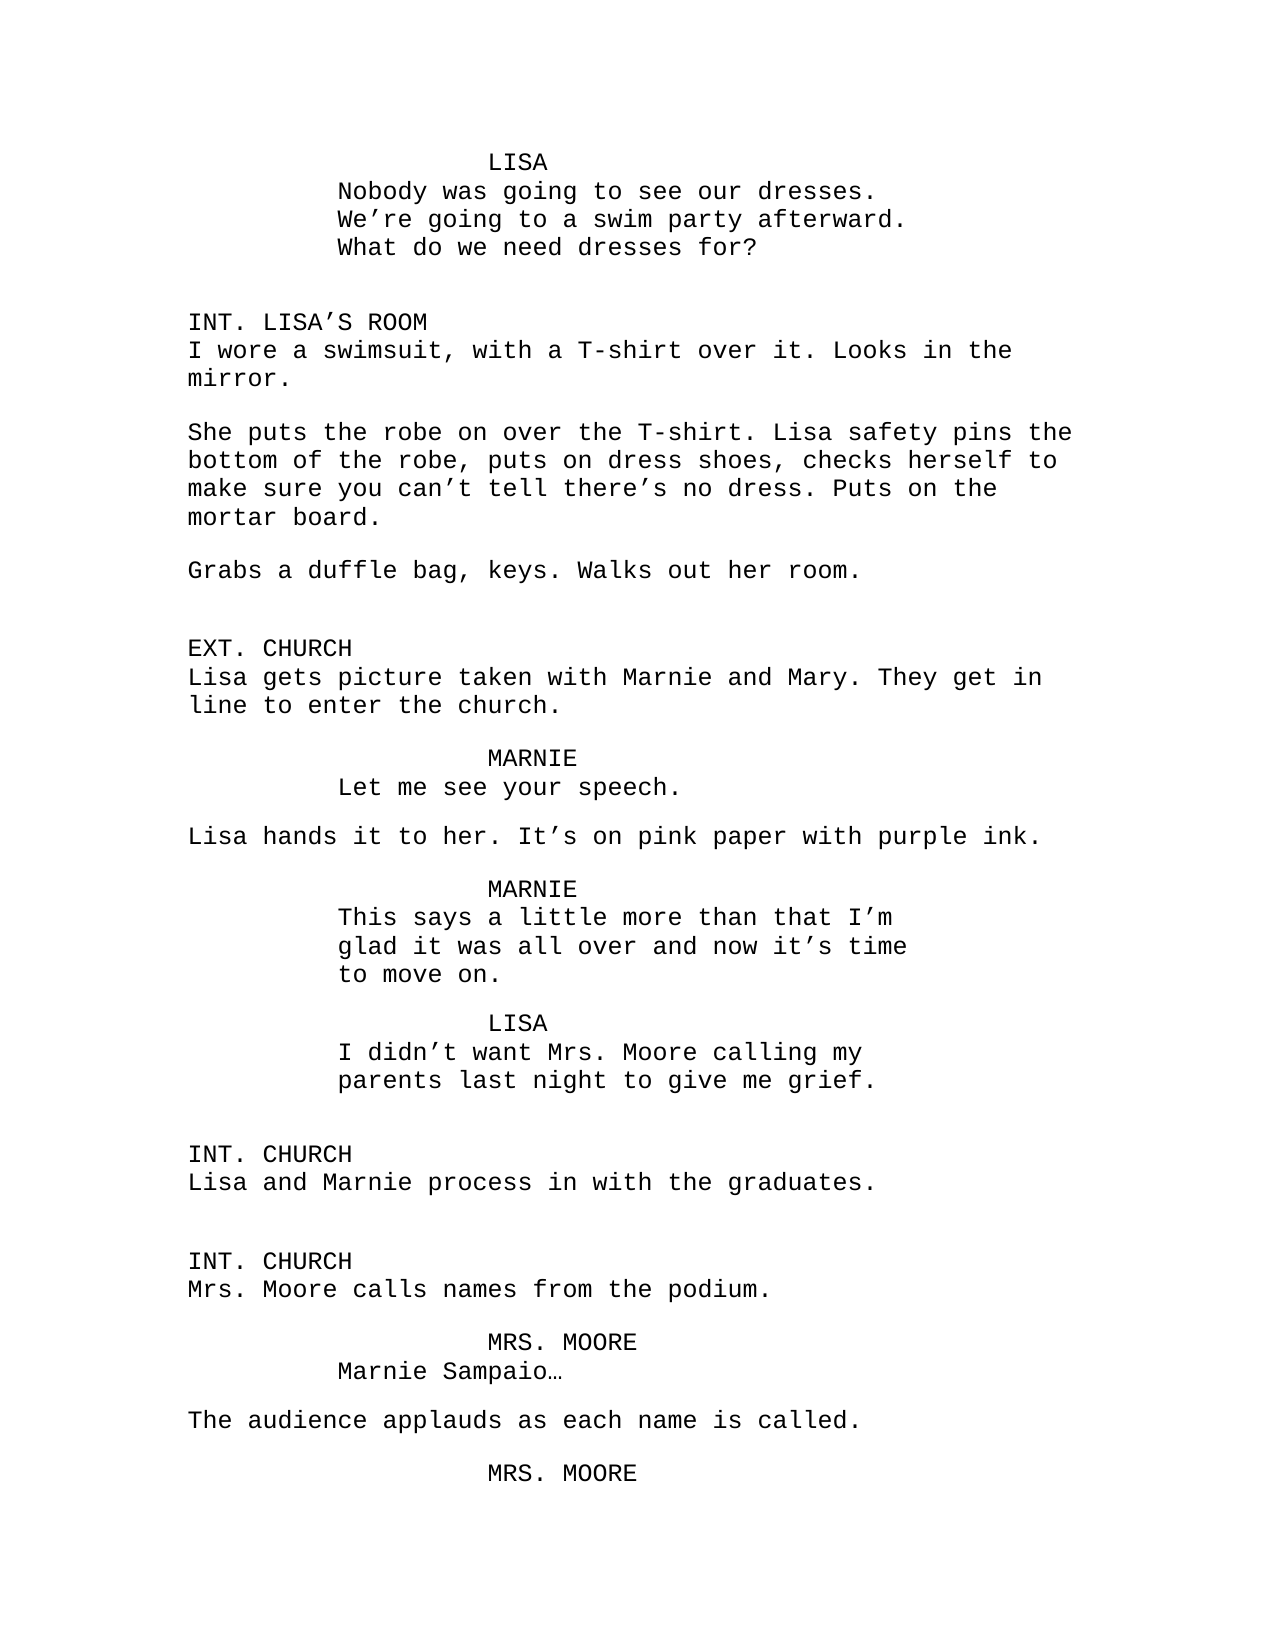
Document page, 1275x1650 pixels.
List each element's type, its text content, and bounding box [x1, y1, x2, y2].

text MRS. MOORE [187, 1461, 1087, 1489]
subtitle INT. LISA’S ROOM [187, 309, 1087, 337]
text Lisa and Marnie process in with the graduates. [187, 1170, 1087, 1198]
text Marnie Sampaio… [337, 1358, 937, 1387]
text Grabs a duffle bag, keys. Walks out her room. [187, 557, 1087, 586]
subtitle INT. CHURCH [187, 1142, 1087, 1170]
text LISA [187, 150, 1087, 178]
text Nobody was going to see our dresses. We’re going to a swim party afterward. What do we need dresses for? [337, 178, 937, 263]
text Mrs. Moore calls names from the podium. [187, 1277, 1087, 1305]
text She puts the robe on over the T-shirt. Lisa safety pins the bottom of the robe, puts on dress shoes, checks herself to make sure you can’t tell there’s no dress. Puts on the mortar board. [187, 419, 1087, 532]
text Let me see your speech. [337, 774, 937, 802]
text MARNIE [187, 746, 1087, 774]
text MRS. MOORE [187, 1330, 1087, 1358]
subtitle EXT. CHURCH [187, 636, 1087, 664]
subtitle INT. CHURCH [187, 1248, 1087, 1277]
text I didn’t want Mrs. Moore calling my parents last night to give me grief. [337, 1039, 937, 1096]
text I wore a swimsuit, with a T-shirt over it. Looks in the mirror. [187, 337, 1087, 394]
text LISA [187, 1011, 1087, 1039]
text The audience applauds as each name is called. [187, 1407, 1087, 1436]
text Lisa gets picture taken with Marnie and Mary. They get in line to enter the church. [187, 664, 1087, 721]
text This says a little more than that I’m glad it was all over and now it’s time to move on. [337, 905, 937, 990]
text Lisa hands it to her. It’s on pink paper with purple ink. [187, 823, 1087, 852]
text MARNIE [187, 877, 1087, 905]
